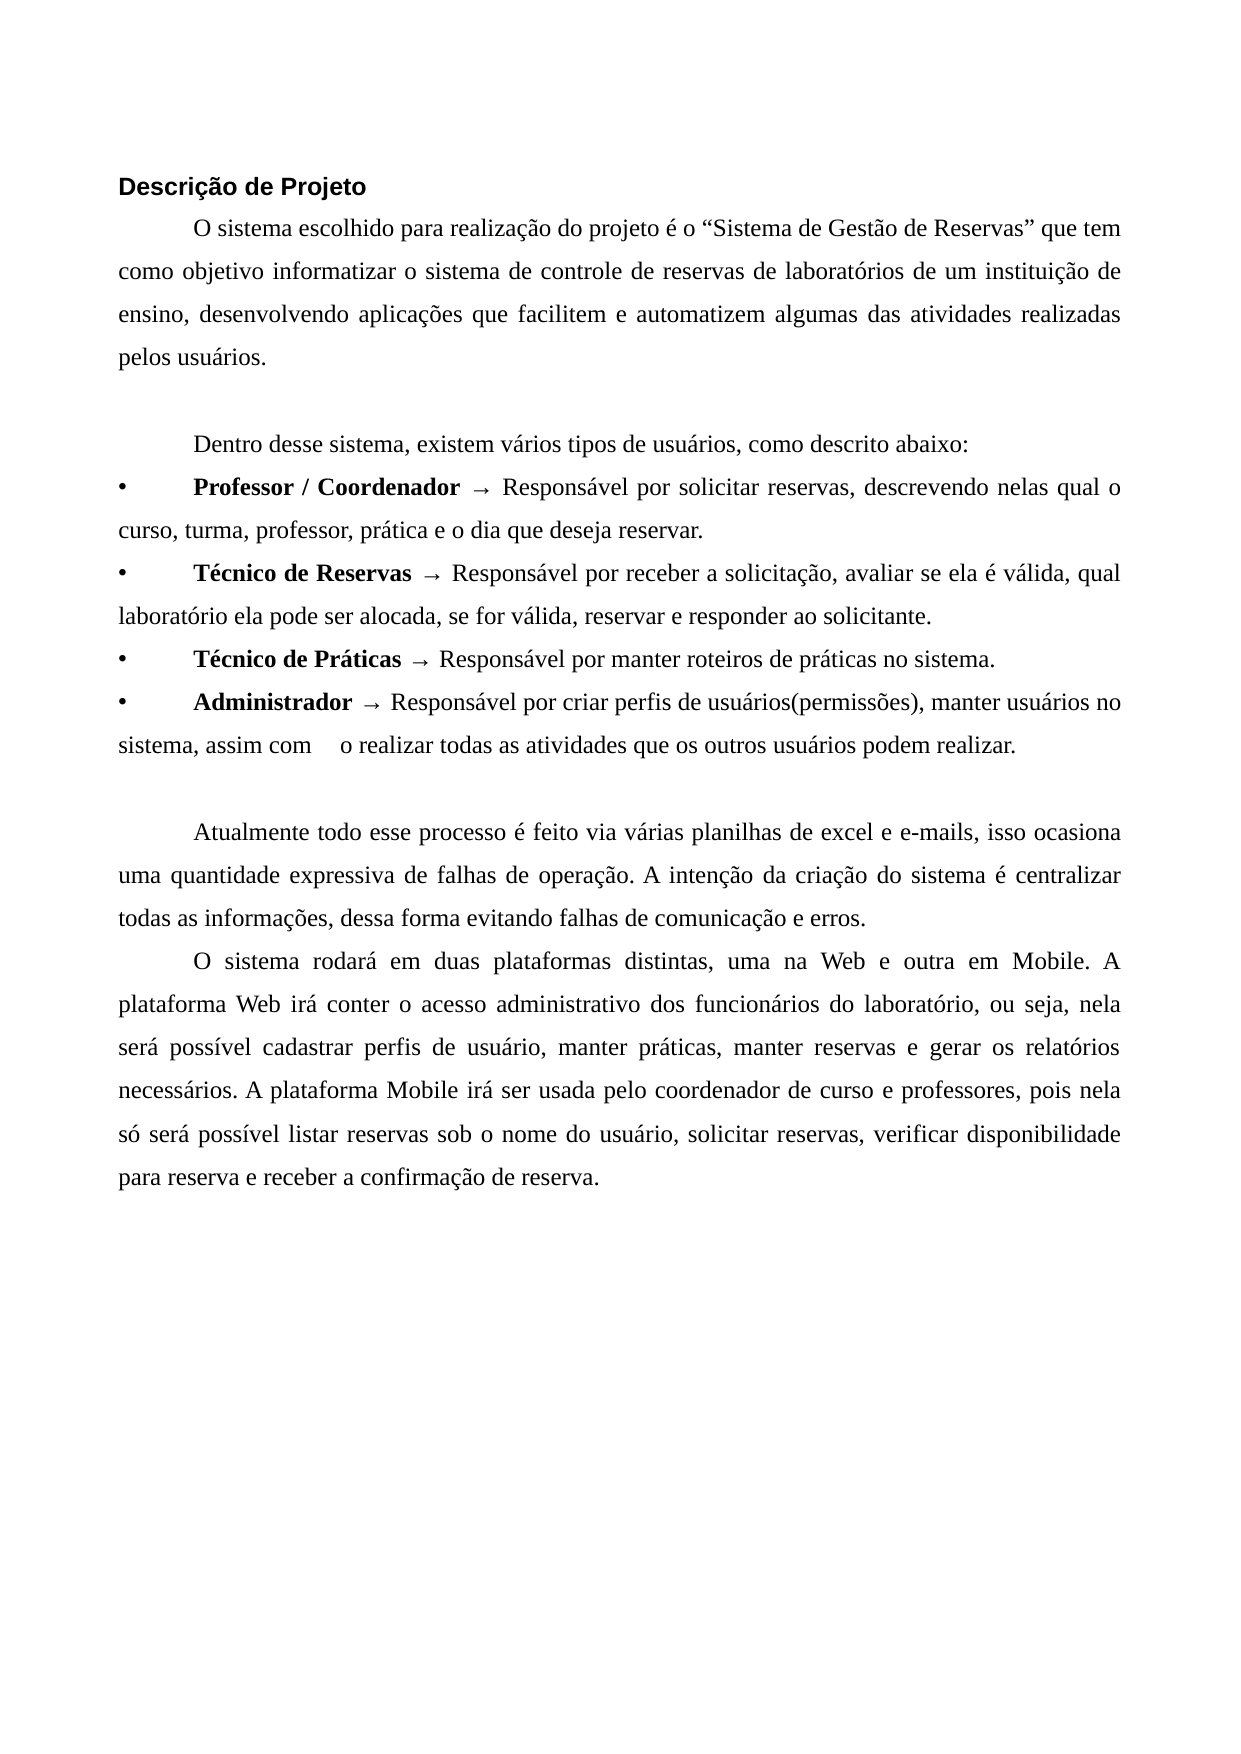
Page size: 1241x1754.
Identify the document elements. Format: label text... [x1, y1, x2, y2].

text Dentro desse sistema, existem vários tipos de usuários, como descrito abaixo: [118, 429, 1122, 457]
list Técnico de Reservas → Responsável por receber a solicitação, avaliar se ela é válida, qual laboratório ela pode ser alocada, se for válida, reservar e responder ao solicitante. [118, 558, 1122, 630]
text O sistema rodará em duas plataformas distintas, uma na Web e outra em Mobile. A plataforma Web irá conter o acesso administrativo dos funcionários do laboratório, ou seja, nela será possível cadastrar perfis de usuário, manter práticas, manter reservas e gerar os relatórios necessários. A plataforma Mobile irá ser usada pelo coordenador de curso e professores, pois nela só será possível listar reservas sob o nome do usuário, solicitar reservas, verificar disponibilidade para reserva e receber a confirmação de reserva. [118, 946, 1122, 1191]
list Professor / Coordenador → Responsável por solicitar reservas, descrevendo nelas qual o curso, turma, professor, prática e o dia que deseja reservar. [118, 472, 1122, 544]
title Descrição de Projeto [118, 172, 1122, 201]
text O sistema escolhido para realização do projeto é o “Sistema de Gestão de Reservas” que tem como objetivo informatizar o sistema de controle de reservas de laboratórios de um instituição de ensino, desenvolvendo aplicações que facilitem e automatizem algumas das atividades realizadas pelos usuários. [118, 213, 1122, 371]
list Administrador → Responsável por criar perfis de usuários(permissões), manter usuários no sistema, assim com o realizar todas as atividades que os outros usuários podem realizar. [118, 687, 1122, 759]
text Atualmente todo esse processo é feito via várias planilhas de excel e e-mails, isso ocasiona uma quantidade expressiva de falhas de operação. A intenção da criação do sistema é centralizar todas as informações, dessa forma evitando falhas de comunicação e erros. [118, 817, 1122, 932]
list Técnico de Práticas → Responsável por manter roteiros de práticas no sistema. [118, 644, 1122, 673]
